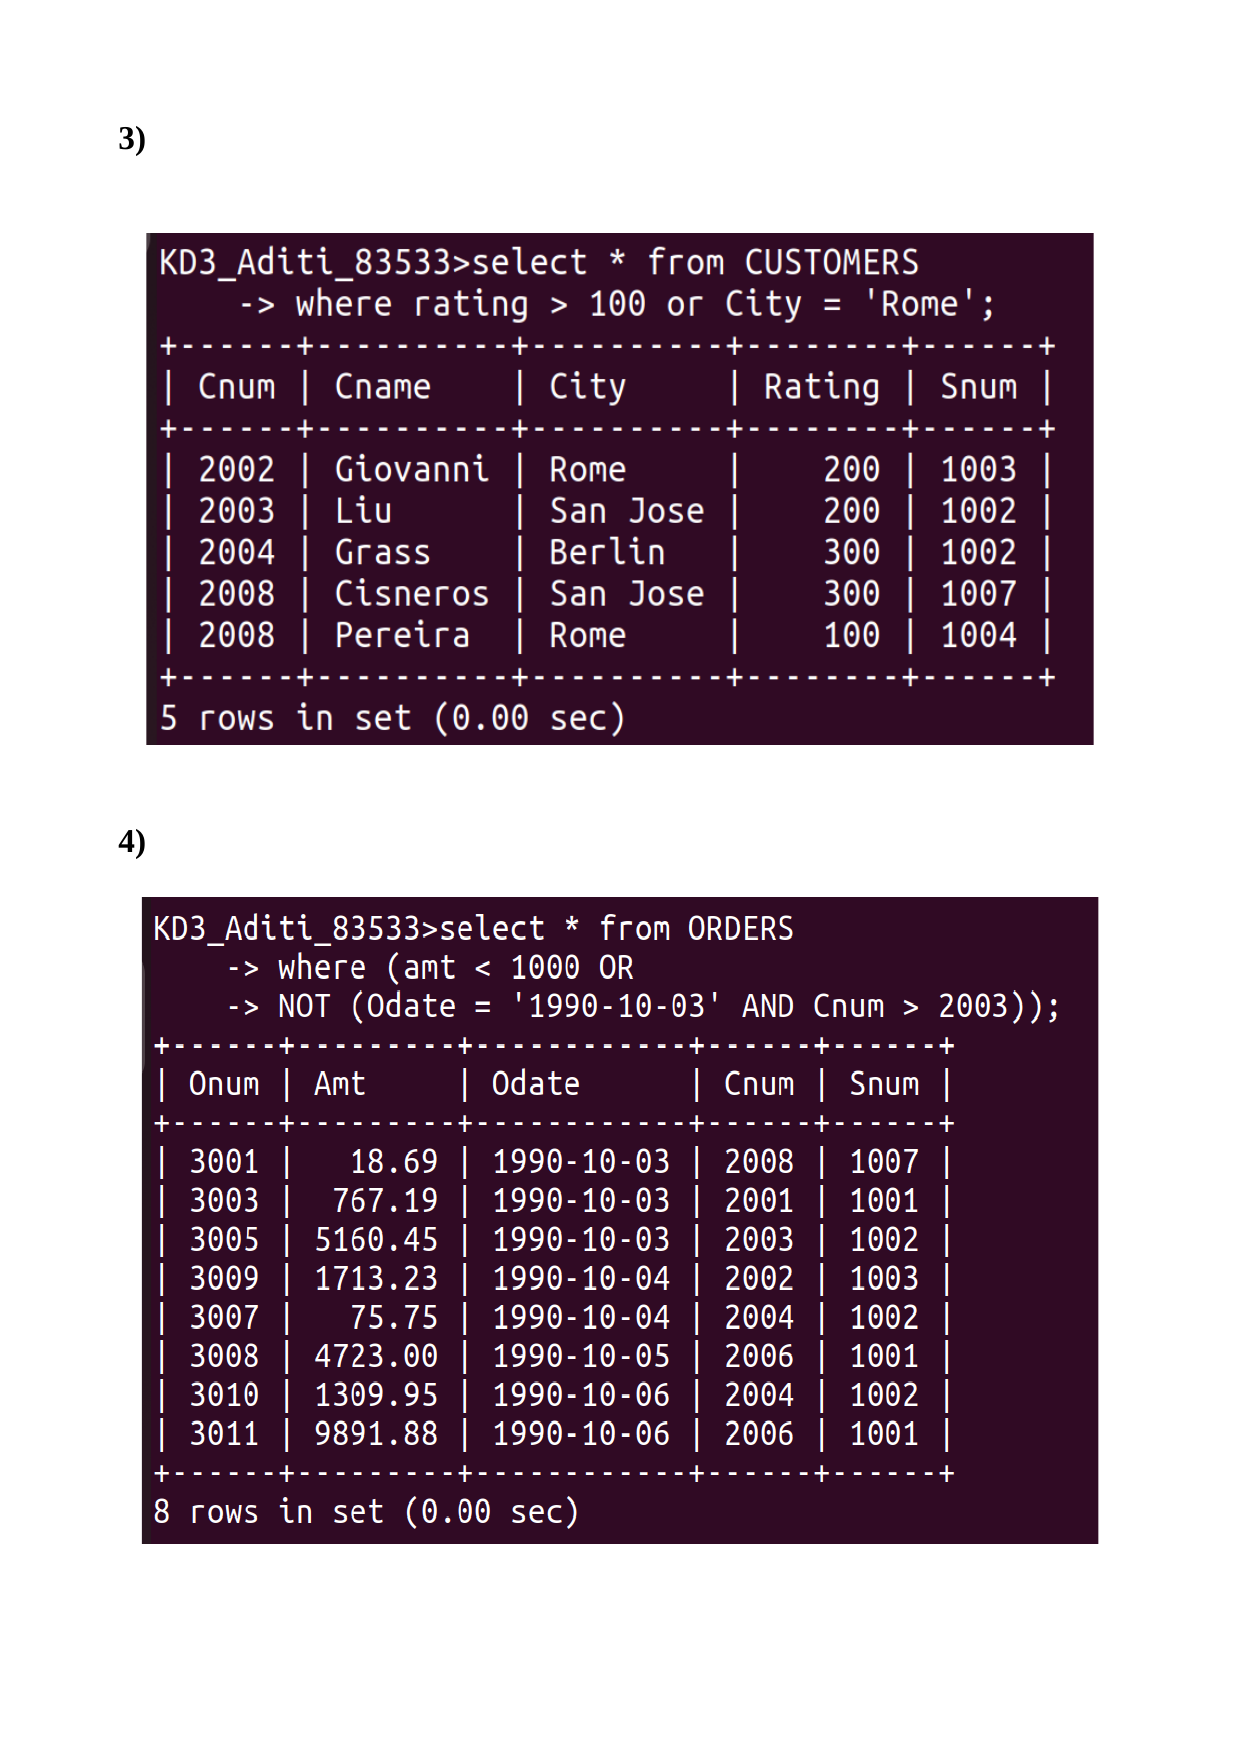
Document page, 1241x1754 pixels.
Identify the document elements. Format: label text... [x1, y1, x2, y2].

picture [141, 897, 1099, 1544]
text 4) [118, 821, 1122, 859]
picture [146, 233, 1094, 745]
text 3) [118, 118, 1122, 156]
